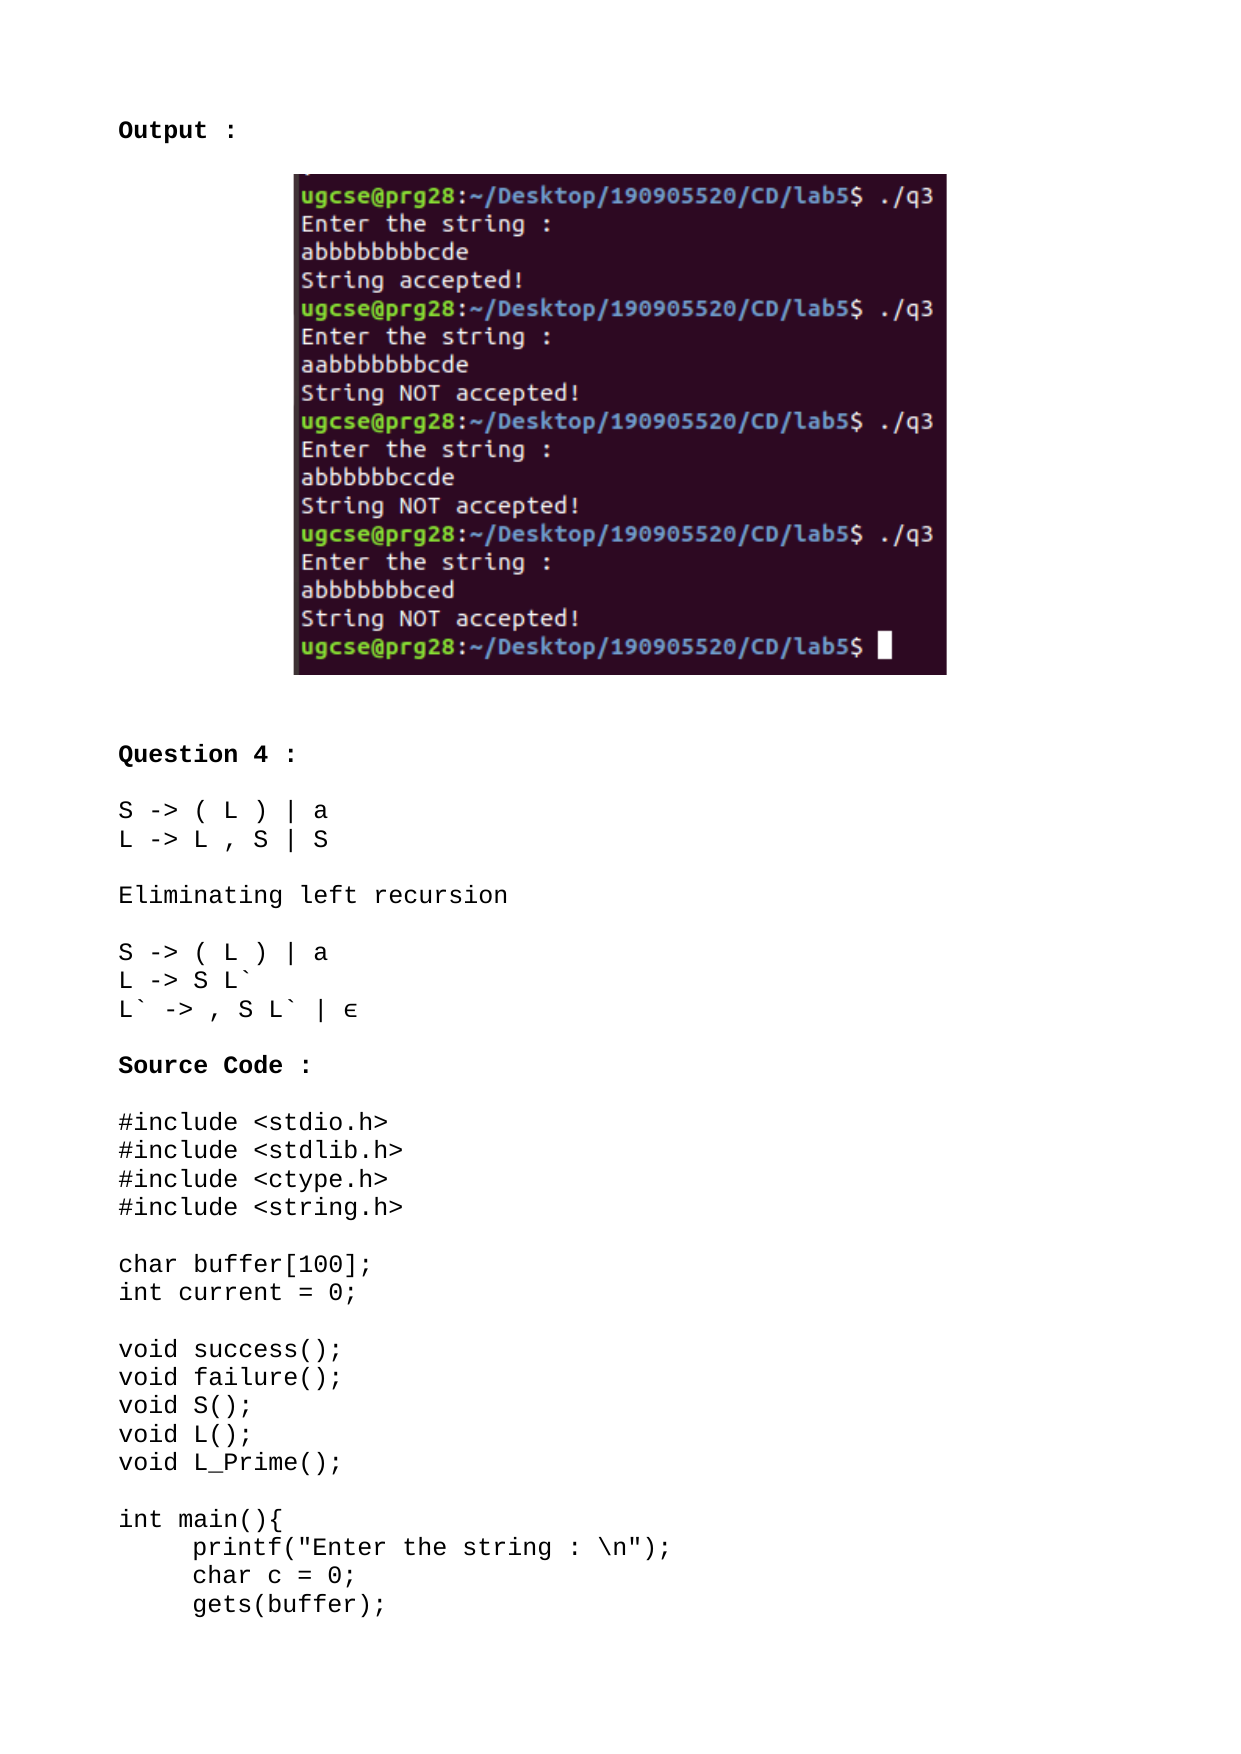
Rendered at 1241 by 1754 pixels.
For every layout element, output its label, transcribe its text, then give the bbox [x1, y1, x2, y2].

text L -> L , S | S [118, 826, 1122, 855]
text #include <string.h> [118, 1195, 1122, 1223]
text char buffer[100]; [118, 1251, 1122, 1280]
text L` -> , S L` | ϵ [118, 996, 1122, 1025]
text Eliminating left recursion [118, 883, 1122, 911]
text char c = 0; [118, 1563, 1122, 1591]
text #include <stdlib.h> [118, 1138, 1122, 1166]
text void failure(); [118, 1365, 1122, 1393]
text void L_Prime(); [118, 1450, 1122, 1478]
picture [293, 174, 947, 675]
text int main(){ [118, 1506, 1122, 1535]
text void S(); [118, 1393, 1122, 1421]
text gets(buffer); [118, 1591, 1122, 1620]
text S -> ( L ) | a [118, 940, 1122, 968]
text #include <stdio.h> [118, 1110, 1122, 1138]
text L -> S L` [118, 968, 1122, 996]
text void L(); [118, 1421, 1122, 1450]
text Question 4 : [118, 741, 1122, 770]
text #include <ctype.h> [118, 1166, 1122, 1195]
text int current = 0; [118, 1280, 1122, 1308]
text Output : [118, 118, 1122, 146]
text printf("Enter the string : \n"); [118, 1535, 1122, 1563]
text void success(); [118, 1336, 1122, 1365]
text S -> ( L ) | a [118, 798, 1122, 826]
text Source Code : [118, 1053, 1122, 1081]
